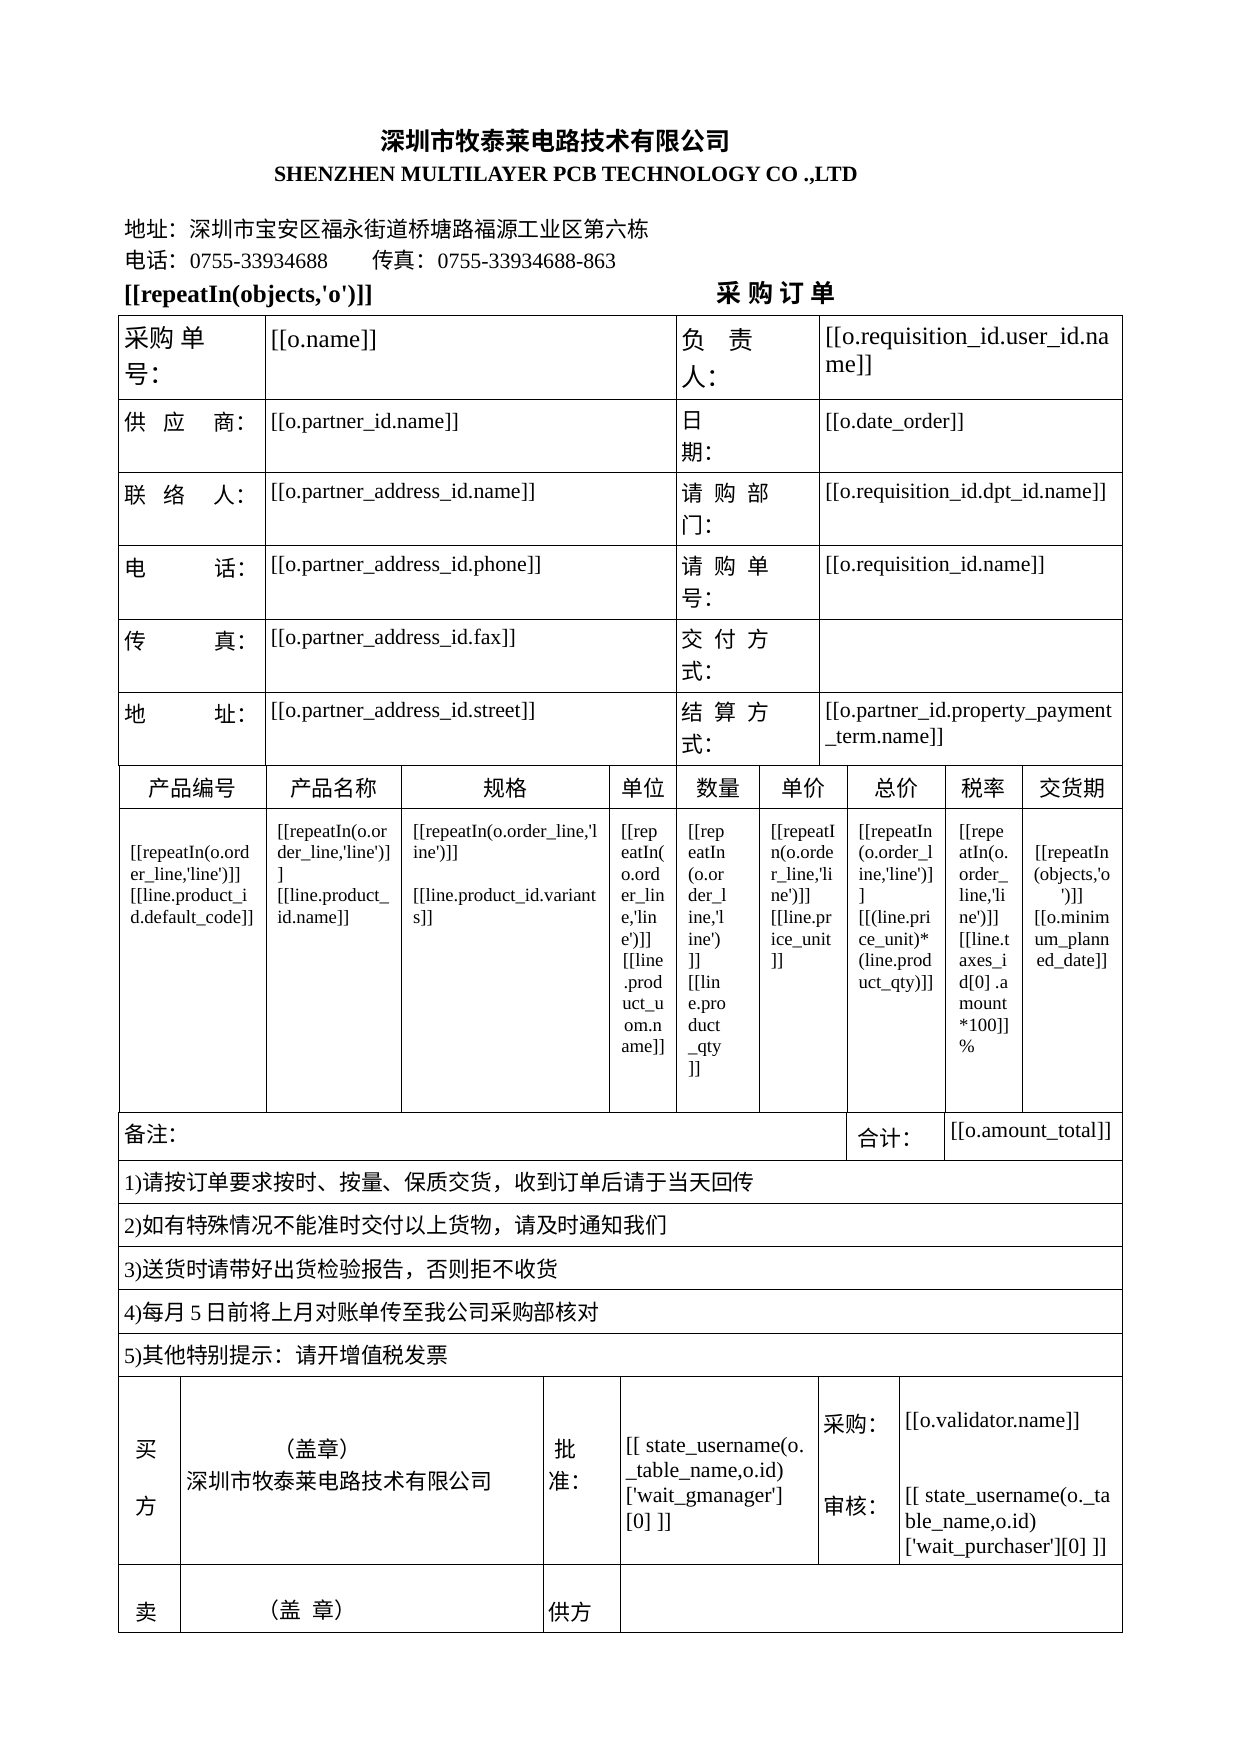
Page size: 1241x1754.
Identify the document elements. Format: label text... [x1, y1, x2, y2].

table_header 深圳市牧泰莱电路技术有限公司 SHENZHEN MULTILAYER PCB TECHNOLOGY CO .,LTD 地址：深圳市宝安区福永街道桥塘路福源工业区第六栋 电话：0755-33934688 传真：0755-33934688-863 [[repeatIn(objects,'o')]] 采 购 订 单 [118, 118, 1122, 315]
table_header [[repeatIn(o.order_line,'line')]] [[line.product_qty]] [683, 815, 732, 1084]
table_header [[o.amount_total]] [945, 1113, 1122, 1159]
table_cell [[o.requisition_id.name]] [820, 546, 1122, 618]
table_cell 5)其他特别提示：请开增值税发票 [119, 1334, 1122, 1376]
table_cell [677, 809, 759, 1112]
table_cell 卖 [119, 1565, 180, 1632]
table_cell [[o.requisition_id.user_id.name]] [820, 316, 1122, 399]
table_cell 电 话： [119, 546, 265, 618]
table_cell （盖 章） [181, 1565, 543, 1632]
table_cell 1)请按订单要求按时、按量、保质交货，收到订单后请于当天回传 [119, 1161, 1122, 1203]
table_cell [621, 1565, 1122, 1632]
table_header 总价 [848, 766, 945, 808]
table_header [[repeatIn(o.order_line,'line')]] [[line.product_id.variants]] [407, 814, 603, 933]
table_header 产品名称 [267, 766, 401, 808]
table_header [[ state_username(o._table_name,o.id)['wait_gmanager'] [0] ]] [621, 1377, 818, 1564]
table_header 备注： [119, 1113, 846, 1159]
table_cell [1023, 809, 1122, 1112]
table_cell 地 址： [119, 693, 265, 765]
table_header 数量 [677, 766, 759, 808]
table_header [[repeatIn(o.order_line,'line')]] [[line.taxes_id[0] .amount*100]]% [953, 814, 1016, 1062]
table_header 规格 [402, 766, 609, 808]
table_cell 3)送货时请带好出货检验报告，否则拒不收货 [119, 1247, 1122, 1289]
table_cell 联 络 人： [119, 473, 265, 545]
table_header 税率 [946, 766, 1022, 808]
table_cell [[o.partner_address_id.phone]] [266, 546, 676, 618]
table_cell 请 购 单 号： [677, 546, 819, 618]
table_cell 采购 单 号： [119, 316, 265, 399]
table_cell [267, 809, 401, 1112]
table_header 单价 [760, 766, 847, 808]
table_cell 2)如有特殊情况不能准时交付以上货物，请及时通知我们 [119, 1204, 1122, 1246]
table_cell [[o.partner_id.name]] [266, 400, 676, 472]
table_header 采购： 审核： [819, 1377, 899, 1564]
table_cell [120, 809, 266, 1112]
table_header （盖章） 深圳市牧泰莱电路技术有限公司 [181, 1377, 543, 1564]
table_header [[repeatIn(o.order_line,'line')]] [[line.price_unit]] [765, 814, 841, 976]
table_header 单位 [610, 766, 676, 808]
table_header 产品编号 [120, 766, 266, 808]
table_cell 请 购 部 门： [677, 473, 819, 545]
table_cell [402, 809, 609, 1112]
table_header [[repeatIn(o.order_line,'line')]] [[line.product_uom.name]] [616, 815, 671, 1063]
table_cell [[o.partner_address_id.street]] [266, 693, 676, 765]
table_cell [[o.partner_address_id.fax]] [266, 620, 676, 692]
table_header 批准： [544, 1377, 620, 1564]
table_cell [[o.partner_address_id.name]] [266, 473, 676, 545]
table_cell 结 算 方 式： [677, 693, 819, 765]
table_cell 交 付 方 式： [677, 620, 819, 692]
table_header [[repeatIn(o.order_line,'line')]] [[line.product_id.default_code]] [125, 814, 260, 933]
table_cell 日 期： [677, 400, 819, 472]
table_cell 传 真： [119, 620, 265, 692]
table_cell [610, 809, 676, 1112]
table_cell [946, 809, 1022, 1112]
table_cell [[o.requisition_id.dpt_id.name]] [820, 473, 1122, 545]
table_cell [[o.date_order]] [820, 400, 1122, 472]
table_header [[repeatIn(o.order_line,'line')]] [[(line.price_unit)*(line.product_qty)]] [853, 814, 939, 998]
table_cell [848, 809, 945, 1112]
table_cell [[o.name]] [266, 316, 676, 399]
table_cell 4)每月5日前将上月对账单传至我公司采购部核对 [119, 1290, 1122, 1332]
table_cell 供 应 商： [119, 400, 265, 472]
table_cell 供方 [544, 1565, 620, 1632]
table_cell [820, 620, 1122, 692]
table_cell 负 责 人： [677, 316, 819, 399]
table_header 交货期 [1023, 766, 1122, 808]
table_cell [760, 809, 847, 1112]
table_header [[o.validator.name]] [[ state_username(o._table_name,o.id)['wait_purchaser'][0] ]] [900, 1377, 1122, 1564]
table_header [[repeatIn(o.order_line,'line')]] [[line.product_id.name]] [271, 814, 398, 933]
table_header 合计： [847, 1113, 944, 1159]
table_cell [[o.partner_id.property_payment_term.name]] [820, 693, 1122, 765]
table_header [[repeatIn(objects,'o')]] [[o.minimum_planned_date]] [1028, 814, 1116, 976]
table_header 买 方 [119, 1377, 180, 1564]
